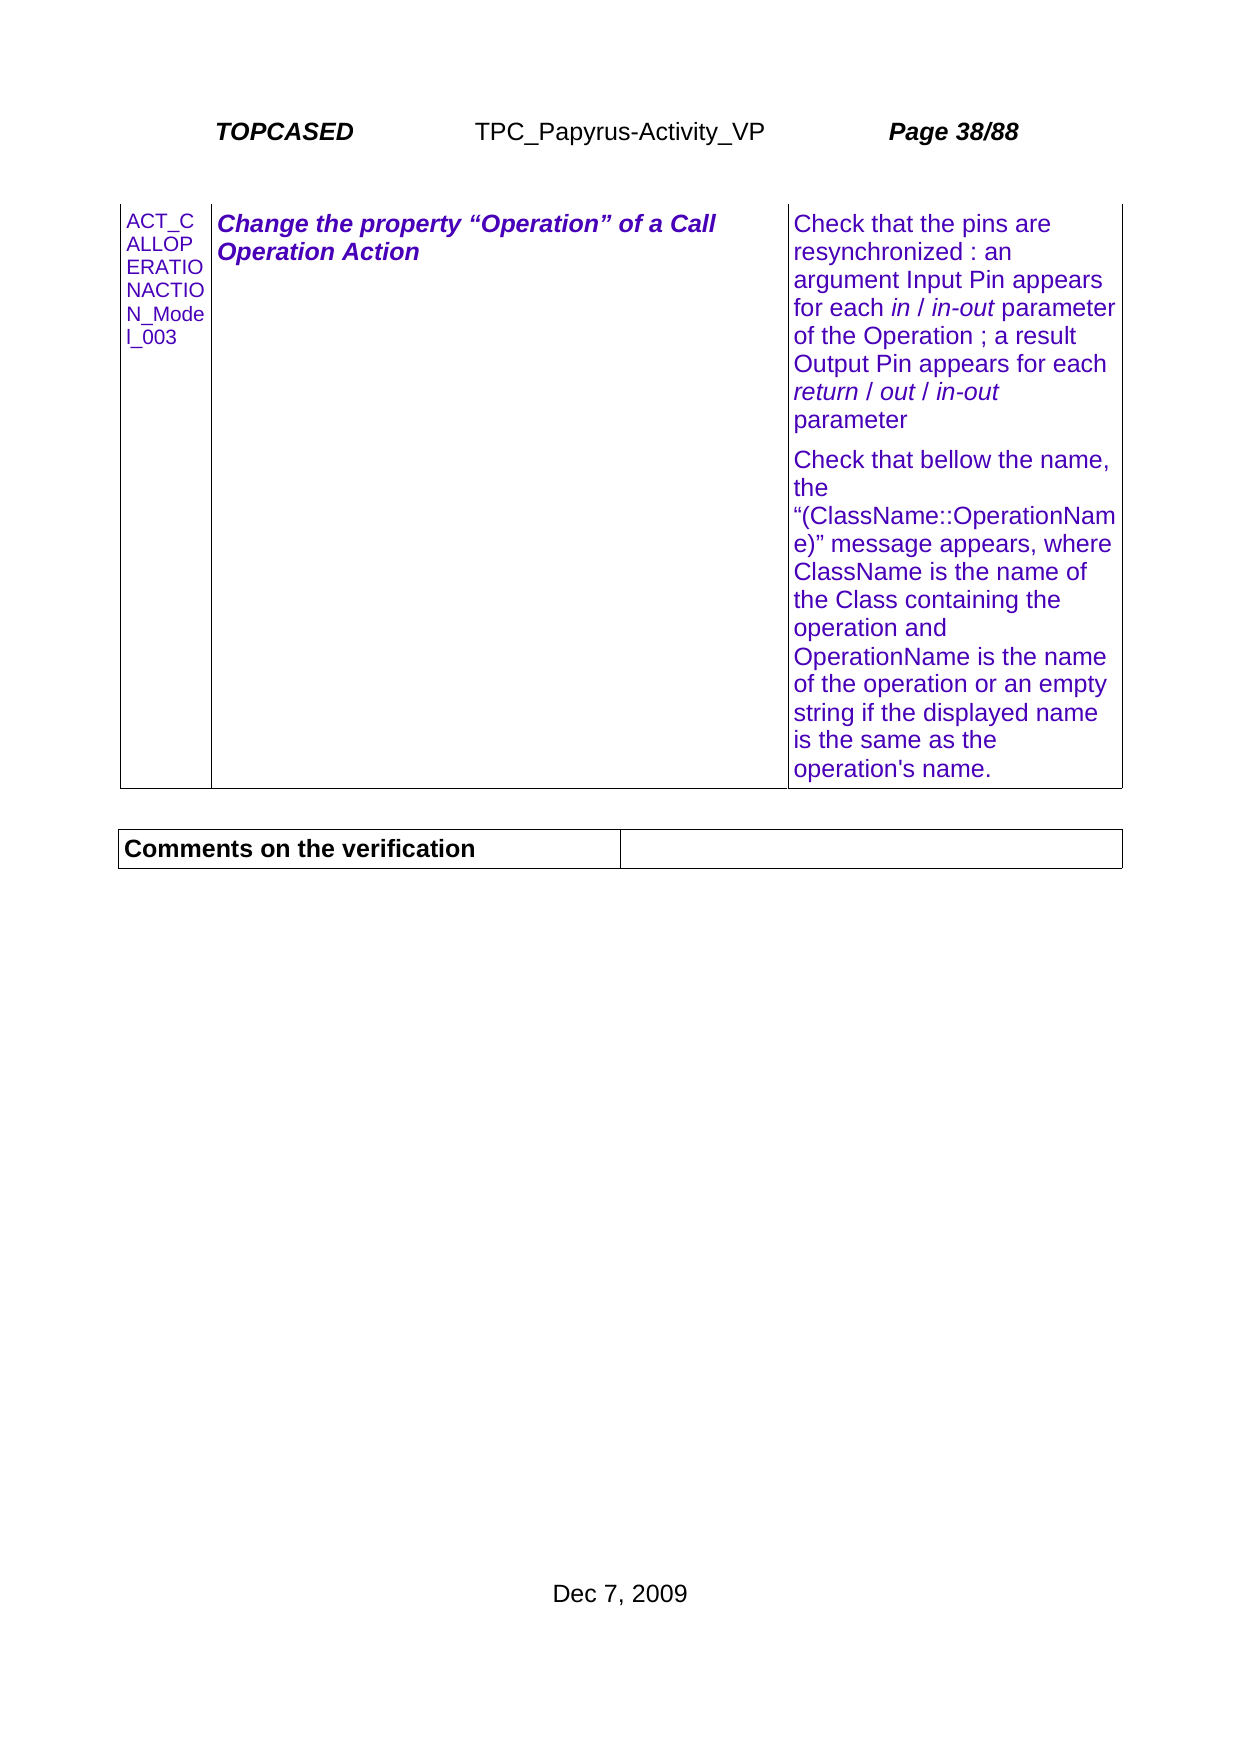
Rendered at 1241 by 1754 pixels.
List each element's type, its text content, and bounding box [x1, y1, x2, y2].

table_cell Change the property “Operation” of a Call Operation Action [212, 204, 787, 788]
table_header Comments on the verification [119, 830, 620, 868]
table_header [621, 830, 1122, 868]
table_cell Check that the pins are resynchronized : an argument Input Pin appears for each in / in-out parameter of the Operation ; a result Output Pin appears for each return / out / in-out parameter Check that bellow the name, the “(ClassName::OperationName)” message appears, where ClassName is the name of the Class containing the operation and OperationName is the name of the operation or an empty string if the displayed name is the same as the operation's name. [789, 204, 1122, 788]
table_cell ACT_CALLOPERATIONACTION_Model_003 [121, 204, 211, 788]
